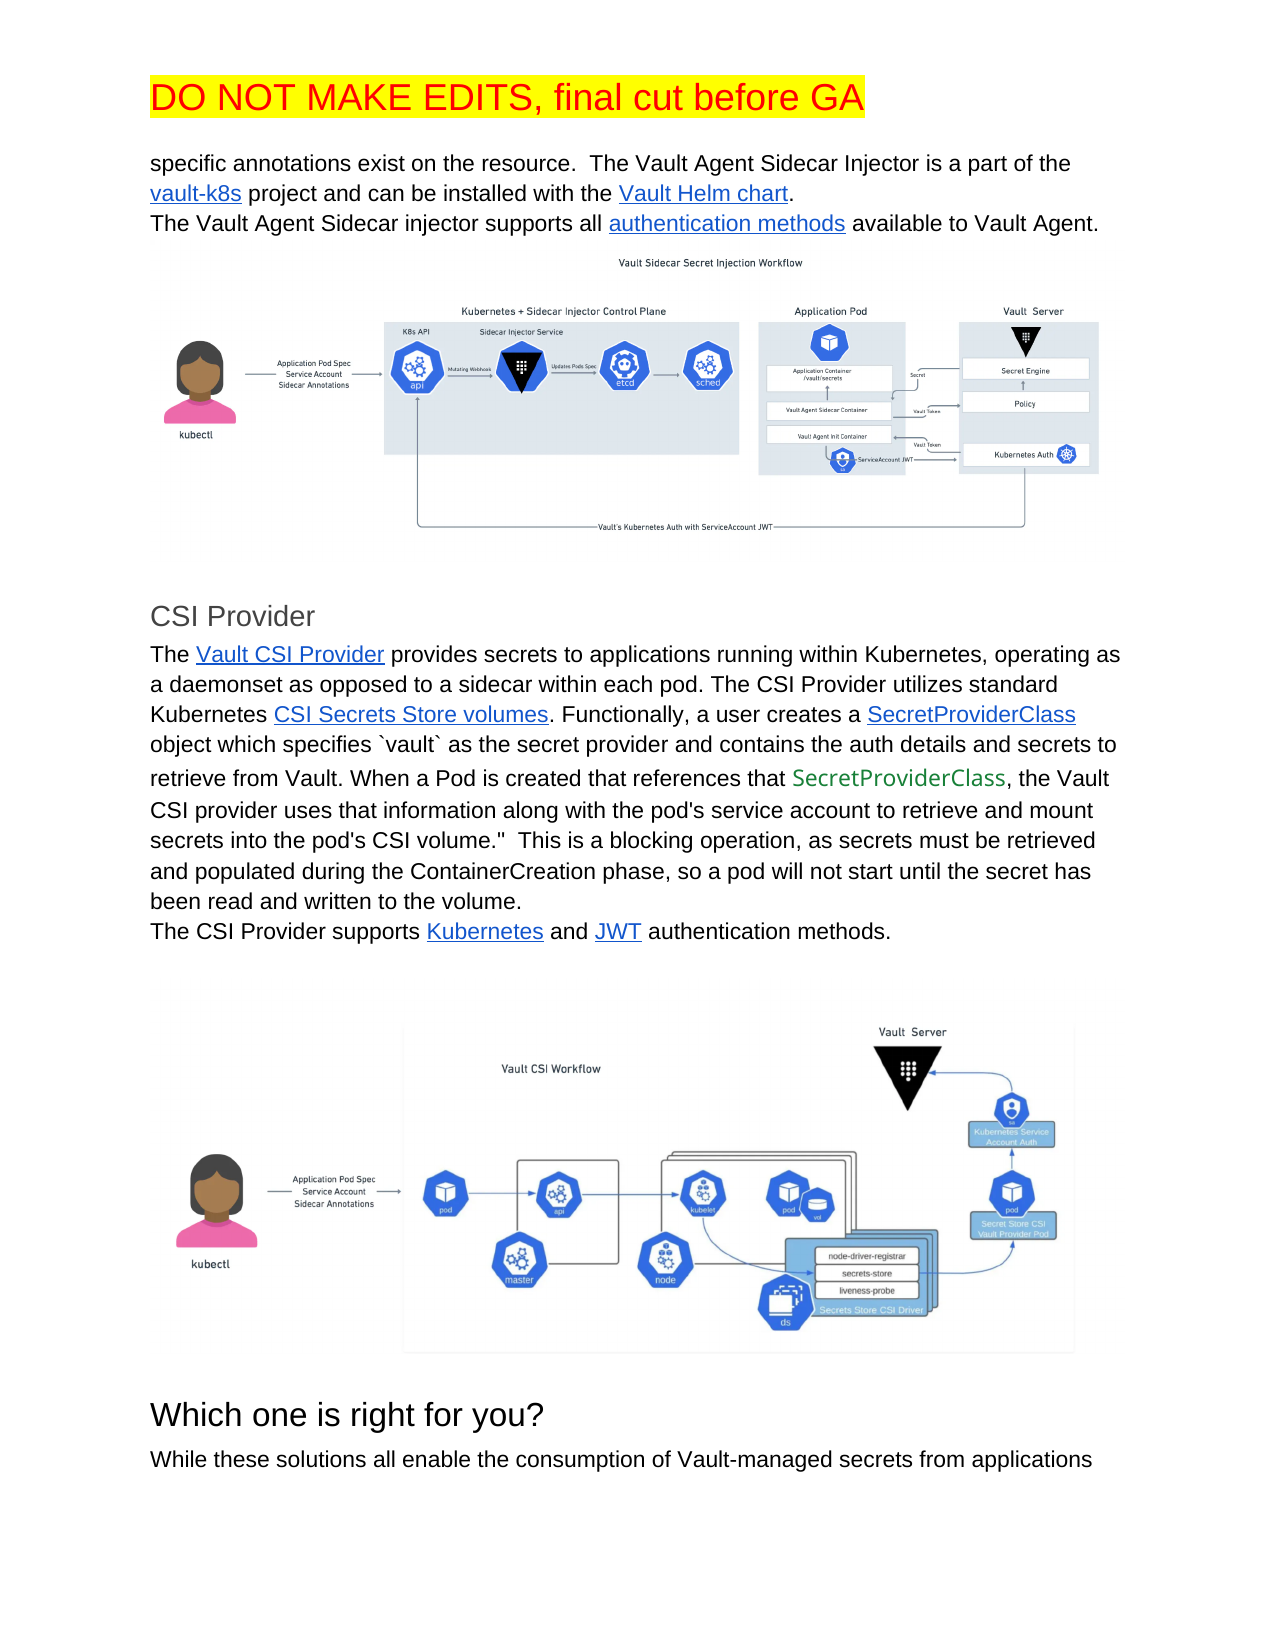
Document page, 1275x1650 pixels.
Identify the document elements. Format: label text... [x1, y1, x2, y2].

subtitle Which one is right for you? [150, 1395, 1125, 1433]
subtitle CSI Provider [150, 599, 1125, 632]
text specific annotations exist on the resource. The Vault Agent Sidecar Injector is a part of the vault-k8s project and can be installed with the Vault Helm chart. [150, 150, 1125, 207]
picture [150, 978, 1125, 1354]
text The Vault CSI Provider provides secrets to applications running within Kubernetes, operating as a daemonset as opposed to a sidecar within each pod. The CSI Provider utilizes standard Kubernetes CSI Secrets Store volumes. Functionally, a user creates a SecretProviderClass object which specifies `vault` as the secret provider and contains the auth details and secrets to retrieve from Vault. When a Pod is created that references that SecretProviderClass, the Vault CSI provider uses that information along with the pod's service account to retrieve and mount secrets into the pod's CSI volume." This is a blocking operation, as secrets must be retrieved and populated during the ContainerCreation phase, so a pod will not start until the secret has been read and written to the volume. [150, 641, 1125, 914]
text The Vault Agent Sidecar injector supports all authentication methods available to Vault Agent. [150, 210, 1125, 240]
text The CSI Provider supports Kubernetes and JWT authentication methods. [150, 918, 1125, 944]
picture [150, 240, 1125, 562]
text While these solutions all enable the consumption of Vault-managed secrets from applications [150, 1446, 1125, 1472]
